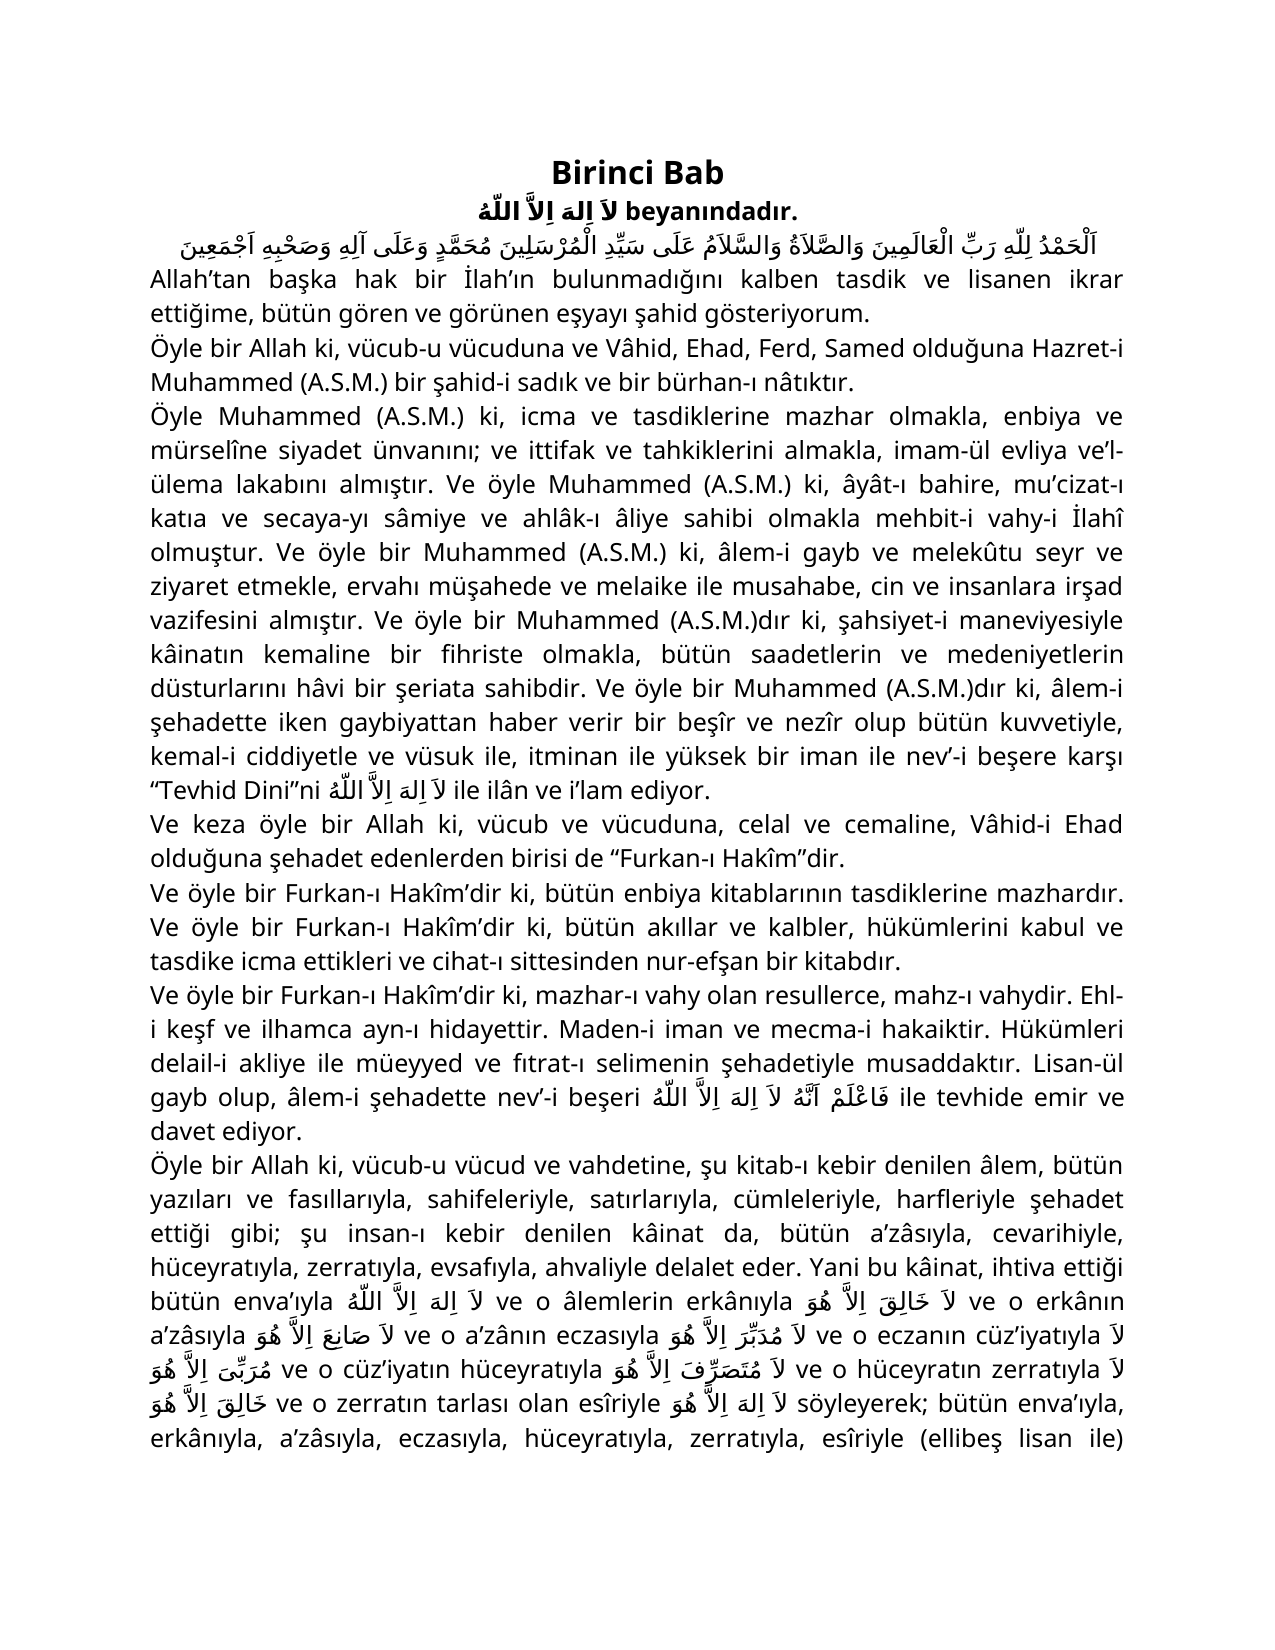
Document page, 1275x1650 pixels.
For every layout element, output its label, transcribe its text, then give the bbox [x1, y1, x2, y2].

text Öyle bir Allah ki, vücub-u vücud ve vahdetine, şu kitab-ı kebir denilen âlem, bütün yazıları ve fasıllarıyla, sahifeleriyle, satırlarıyla, cümleleriyle, harfleriyle şehadet ettiği gibi; şu insan-ı kebir denilen kâinat da, bütün a’zâsıyla, cevarihiyle, hüceyratıyla, zerratıyla, evsafıyla, ahvaliyle delalet eder. Yani bu kâinat, ihtiva ettiği bütün enva’ıyla لاَ اِلهَ اِلاَّ اللّهُ ve o âlemlerin erkânıyla لاَ خَالِقَ اِلاَّ هُوَ ve o erkânın a’zâsıyla لاَ صَانِعَ اِلاَّ هُوَ ve o a’zânın eczasıyla لاَ مُدَبِّرَ اِلاَّ هُوَ ve o eczanın cüz’iyatıyla لاَ مُرَبِّىَ اِلاَّ هُوَ ve o cüz’iyatın hüceyratıyla لاَ مُتَصَرِّفَ اِلاَّ هُوَ ve o hüceyratın zerratıyla لاَ خَالِقَ اِلاَّ هُوَ ve o zerratın tarlası olan esîriyle لاَ اِلهَ اِلاَّ هُوَ söyleyerek; bütün enva’ıyla, erkânıyla, a’zâsıyla, eczasıyla, hüceyratıyla, zerratıyla, esîriyle (ellibeş lisan ile) vücub-u vücud ve vahdetine şehadet ve delalet eder. Şu lisanların tafsili gelecektir. Şimdi icmal ile zikredeceğim. Şöyle ki: [150, 1148, 1125, 1454]
text Ve öyle bir Furkan-ı Hakîm’dir ki, bütün enbiya kitablarının tasdiklerine mazhardır. Ve öyle bir Furkan-ı Hakîm’dir ki, bütün akıllar ve kalbler, hükümlerini kabul ve tasdike icma ettikleri ve cihat-ı sittesinden nur-efşan bir kitabdır. [150, 875, 1125, 977]
text Ve keza öyle bir Allah ki, vücub ve vücuduna, celal ve cemaline, Vâhid-i Ehad olduğuna şehadet edenlerden birisi de “Furkan-ı Hakîm”dir. [150, 807, 1125, 875]
text Allah’tan başka hak bir İlah’ın bulunmadığını kalben tasdik ve lisanen ikrar ettiğime, bütün gören ve görünen eşyayı şahid gösteriyorum. [150, 262, 1125, 330]
text Ve öyle bir Furkan-ı Hakîm’dir ki, mazhar-ı vahy olan resullerce, mahz-ı vahydir. Ehl-i keşf ve ilhamca ayn-ı hidayettir. Maden-i iman ve mecma-i hakaiktir. Hükümleri delail-i akliye ile müeyyed ve fıtrat-ı selimenin şehadetiyle musaddaktır. Lisan-ül gayb olup, âlem-i şehadette nev’-i beşeri فَاعْلَمْ اَنَّهُ لاَ اِلهَ اِلاَّ اللّهُ ile tevhide emir ve davet ediyor. [150, 977, 1125, 1148]
subtitle Birinci Bab [150, 150, 1125, 194]
text Öyle Muhammed (A.S.M.) ki, icma ve tasdiklerine mazhar olmakla, enbiya ve mürselîne siyadet ünvanını; ve ittifak ve tahkiklerini almakla, imam-ül evliya ve’l-ülema lakabını almıştır. Ve öyle Muhammed (A.S.M.) ki, âyât-ı bahire, mu’cizat-ı katıa ve secaya-yı sâmiye ve ahlâk-ı âliye sahibi olmakla mehbit-i vahy-i İlahî olmuştur. Ve öyle bir Muhammed (A.S.M.) ki, âlem-i gayb ve melekûtu seyr ve ziyaret etmekle, ervahı müşahede ve melaike ile musahabe, cin ve insanlara irşad vazifesini almıştır. Ve öyle bir Muhammed (A.S.M.)dır ki, şahsiyet-i maneviyesiyle kâinatın kemaline bir fihriste olmakla, bütün saadetlerin ve medeniyetlerin düsturlarını hâvi bir şeriata sahibdir. Ve öyle bir Muhammed (A.S.M.)dır ki, âlem-i şehadette iken gaybiyattan haber verir bir beşîr ve nezîr olup bütün kuvvetiyle, kemal-i ciddiyetle ve vüsuk ile, itminan ile yüksek bir iman ile nev’-i beşere karşı “Tevhid Dini”ni لاَ اِلهَ اِلاَّ اللّهُ ile ilân ve i’lam ediyor. [150, 398, 1125, 807]
text لاَ اِلهَ اِلاَّ اللّهُ beyanındadır. [150, 194, 1125, 228]
text Öyle bir Allah ki, vücub-u vücuduna ve Vâhid, Ehad, Ferd, Samed olduğuna Hazret-i Muhammed (A.S.M.) bir şahid-i sadık ve bir bürhan-ı nâtıktır. [150, 330, 1125, 398]
text اَلْحَمْدُ لِلّهِ رَبِّ الْعَالَمِينَ وَالصَّلاَةُ وَالسَّلاَمُ عَلَى سَيِّدِ الْمُرْسَلِينَ مُحَمَّدٍ وَعَلَى آلِهِ وَصَحْبِهِ اَجْمَعِينَ [150, 228, 1125, 262]
